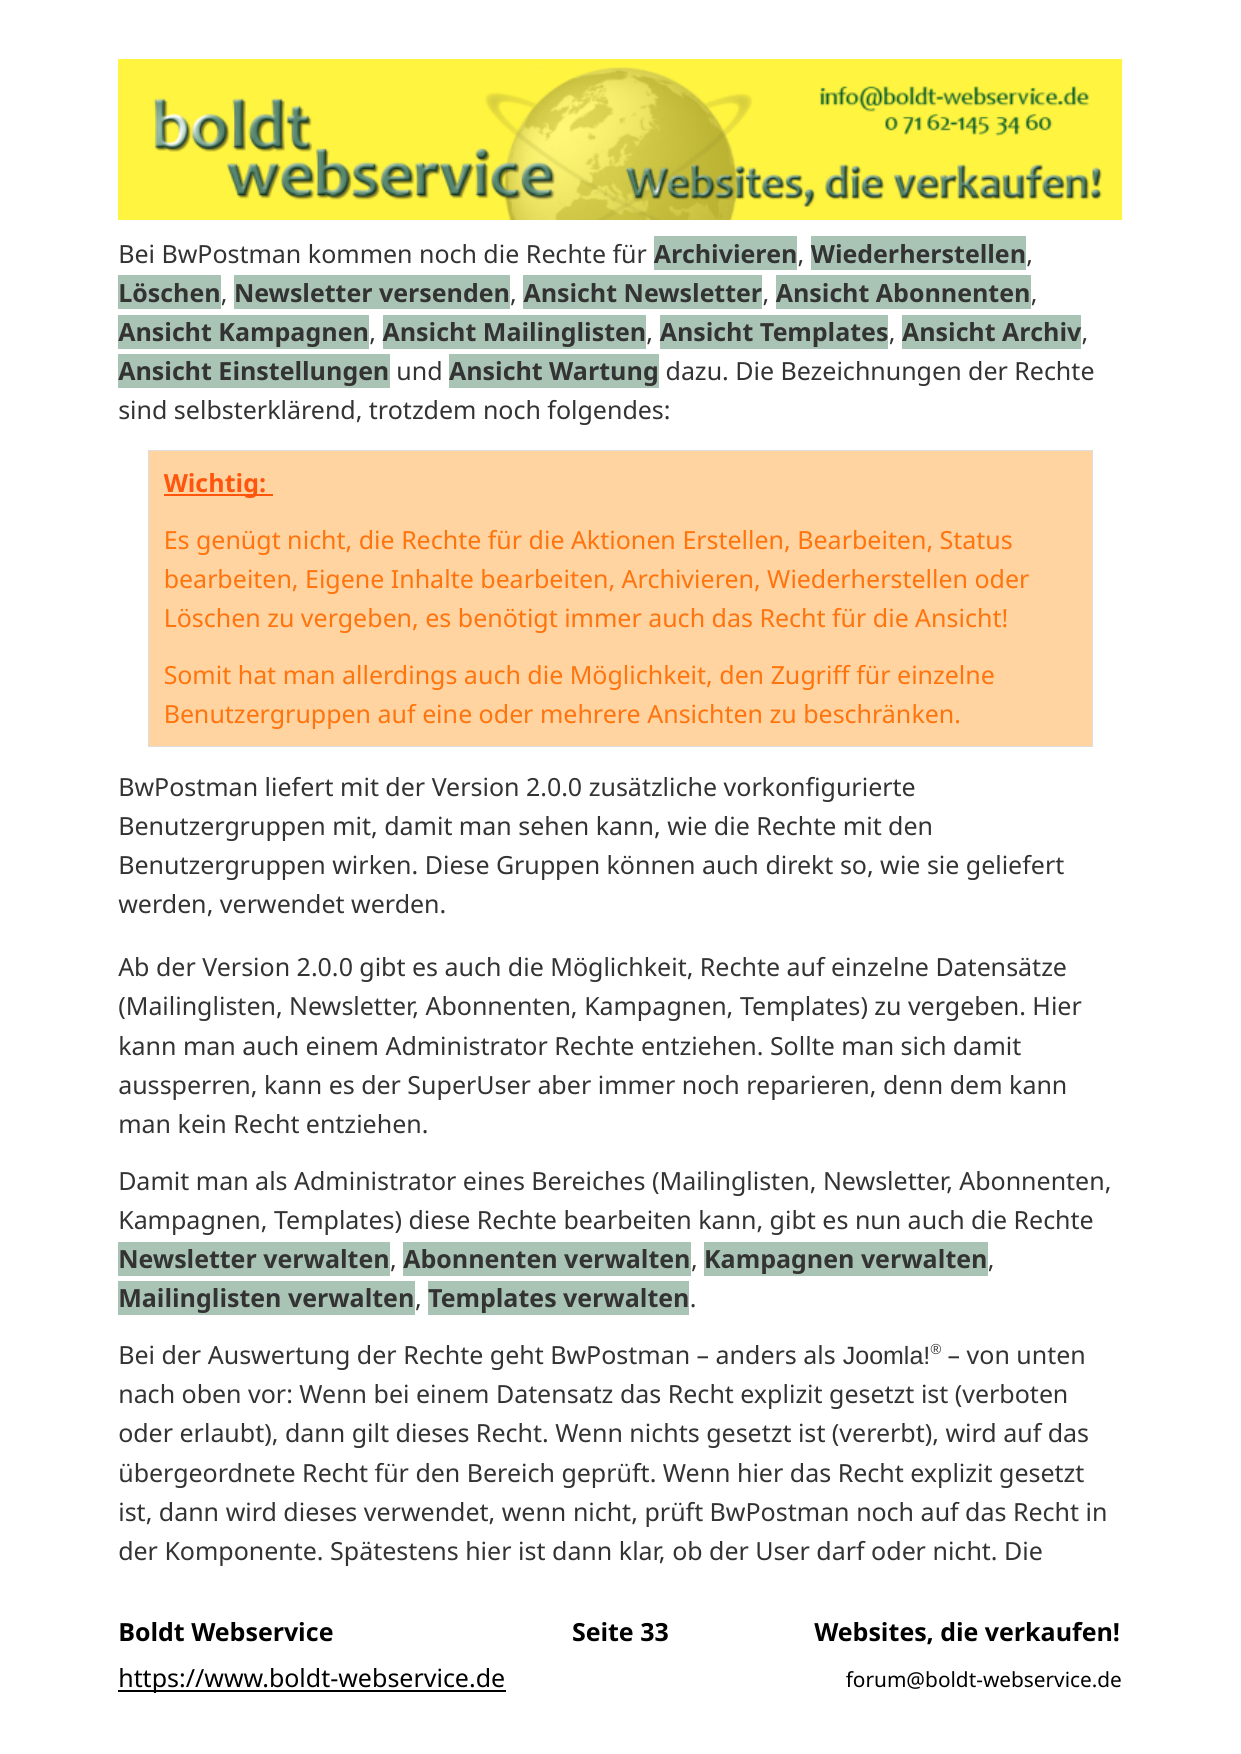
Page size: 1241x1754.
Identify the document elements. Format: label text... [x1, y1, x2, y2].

text Damit man als Administrator eines Bereiches (Mailinglisten, Newsletter, Abonnenten, Kampagnen, Templates) diese Rechte bearbeiten kann, gibt es nun auch die Rechte Newsletter verwalten, Abonnenten verwalten, Kampagnen verwalten, Mailinglisten verwalten, Templates verwalten. [118, 1163, 1122, 1315]
text Bei BwPostman kommen noch die Rechte für Archivieren, Wiederherstellen, Löschen, Newsletter versenden, Ansicht Newsletter, Ansicht Abonnenten, Ansicht Kampagnen, Ansicht Mailinglisten, Ansicht Templates, Ansicht Archiv, Ansicht Einstellungen und Ansicht Wartung dazu. Die Bezeichnungen der Rechte sind selbsterklärend, trotzdem noch folgendes: [118, 236, 1122, 427]
text Somit hat man allerdings auch die Möglichkeit, den Zugriff für einzelne Benutzergruppen auf eine oder mehrere Ansichten zu beschränken. [149, 642, 1092, 746]
text Es genügt nicht, die Rechte für die Aktionen Erstellen, Bearbeiten, Status bearbeiten, Eigene Inhalte bearbeiten, Archivieren, Wiederherstellen oder Löschen zu vergeben, es benötigt immer auch das Recht für die Ansicht! [149, 507, 1092, 635]
text Bei der Auswertung der Rechte geht BwPostman – anders als Joomla!® – von unten nach oben vor: Wenn bei einem Datensatz das Recht explizit gesetzt ist (verboten oder erlaubt), dann gilt dieses Recht. Wenn nichts gesetzt ist (vererbt), wird auf das übergeordnete Recht für den Bereich geprüft. Wenn hier das Recht explizit gesetzt ist, dann wird dieses verwendet, wenn nicht, prüft BwPostman noch auf das Recht in der Komponente. Spätestens hier ist dann klar, ob der User darf oder nicht. Die [118, 1338, 1122, 1568]
text Wichtig: [149, 451, 1092, 500]
text Ab der Version 2.0.0 gibt es auch die Möglichkeit, Rechte auf einzelne Datensätze (Mailinglisten, Newsletter, Abonnenten, Kampagnen, Templates) zu vergeben. Hier kann man auch einem Administrator Rechte entziehen. Sollte man sich damit aussperren, kann es der SuperUser aber immer noch reparieren, denn dem kann man kein Recht entziehen. [118, 950, 1122, 1141]
text BwPostman liefert mit der Version 2.0.0 zusätzliche vorkonfigurierte Benutzergruppen mit, damit man sehen kann, wie die Rechte mit den Benutzergruppen wirken. Diese Gruppen können auch direkt so, wie sie geliefert werden, verwendet werden. [118, 769, 1122, 921]
picture [118, 59, 1123, 220]
